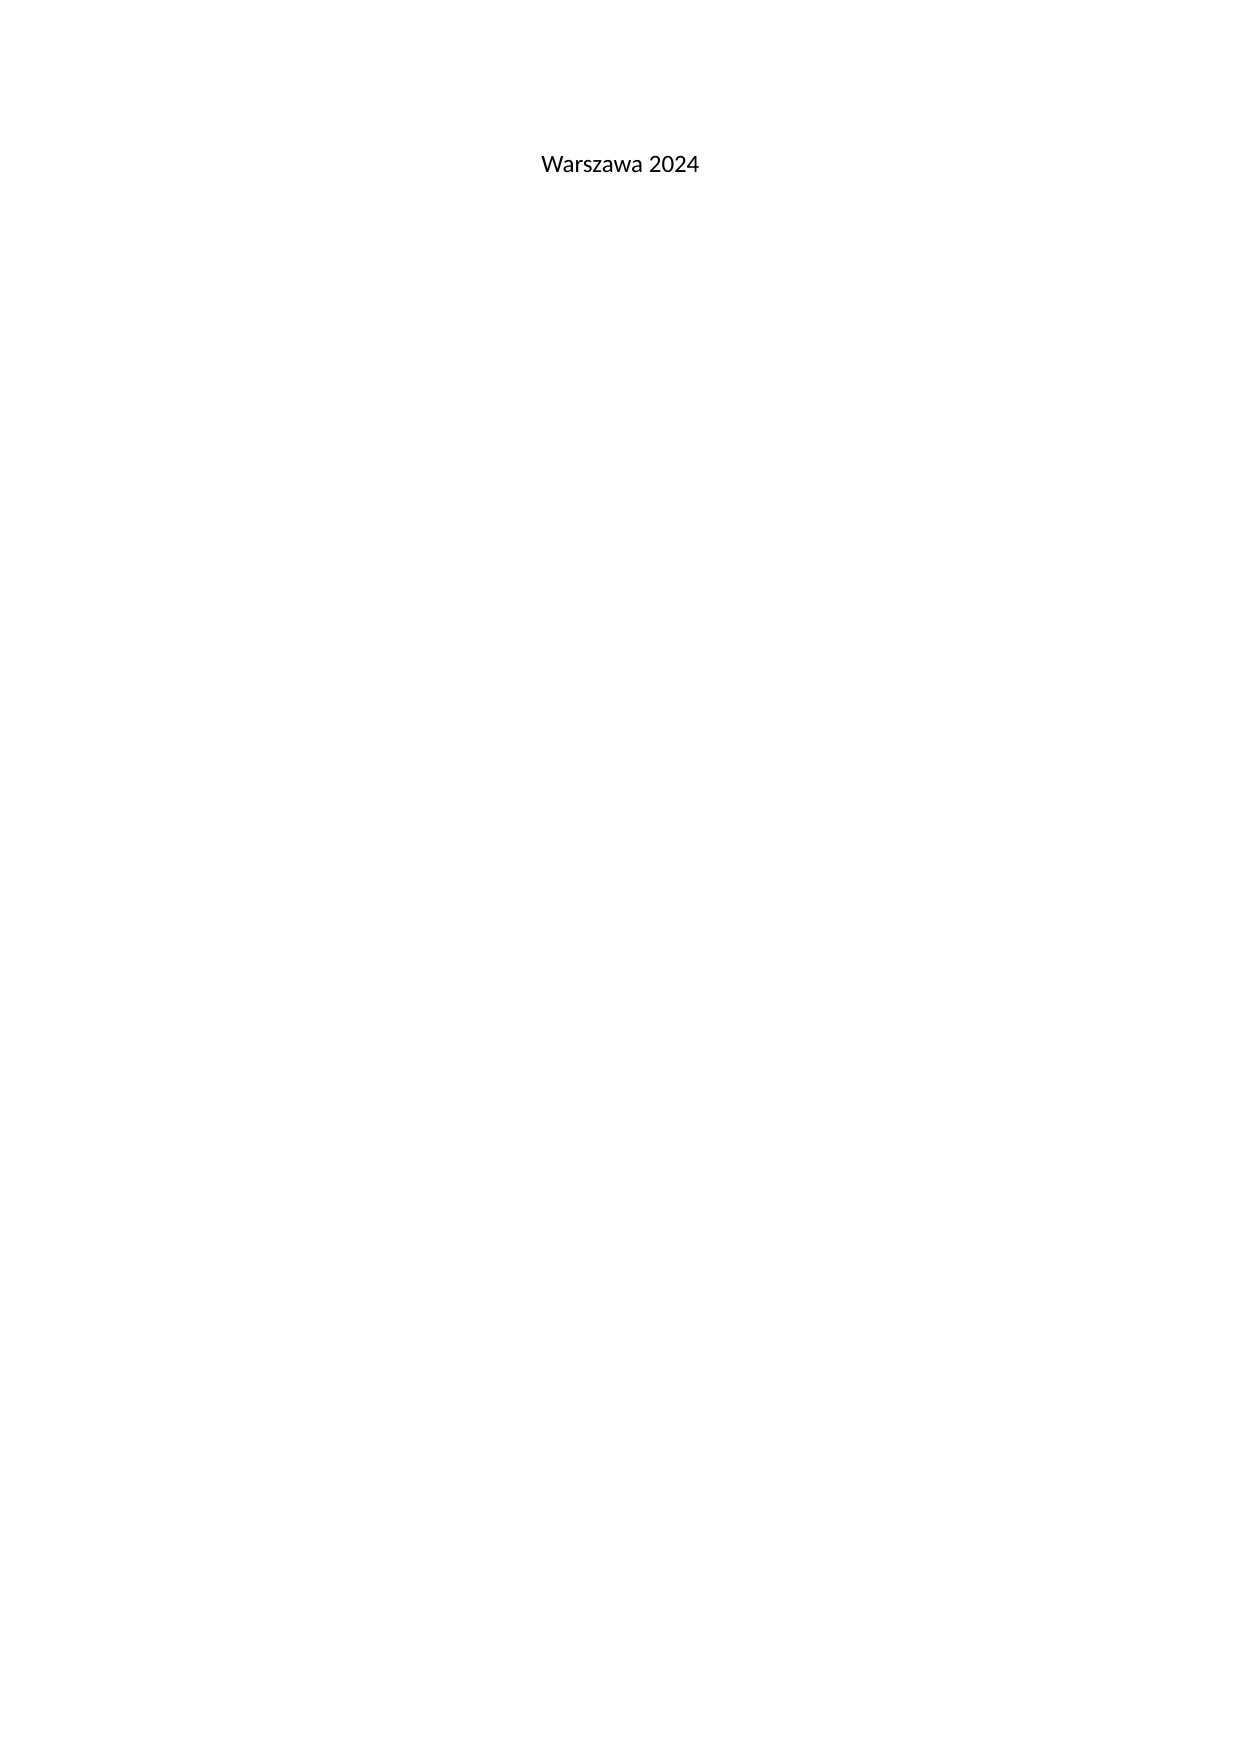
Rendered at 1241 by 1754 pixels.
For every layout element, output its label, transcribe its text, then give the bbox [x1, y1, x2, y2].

text Warszawa 2024 [118, 149, 1122, 179]
